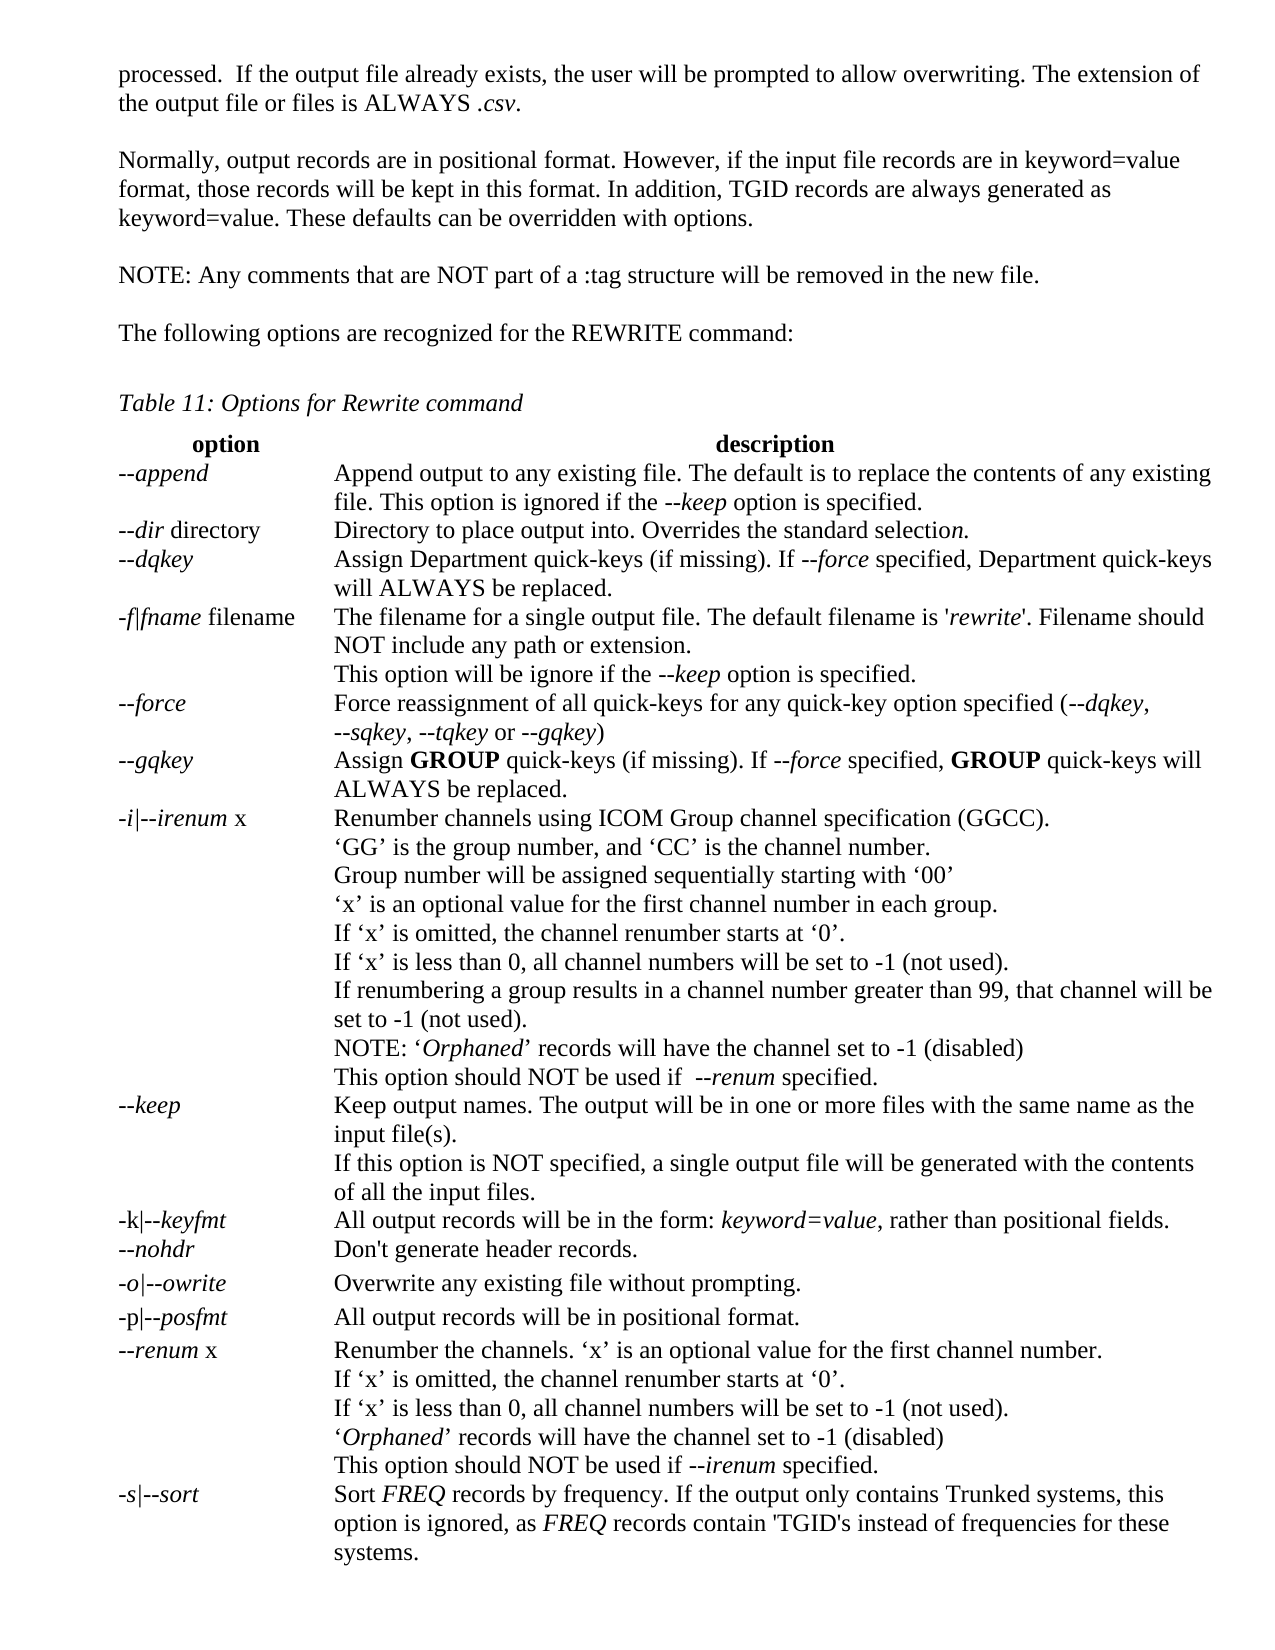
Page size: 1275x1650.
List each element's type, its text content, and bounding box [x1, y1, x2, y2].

table_cell Directory to place output into. Overrides the standard selection. [334, 515, 1217, 544]
table_cell --nohdr [118, 1234, 334, 1268]
table_cell Renumber channels using ICOM Group channel specification (GGCC). ‘GG’ is the group number, and ‘CC’ is the channel number. Group number will be assigned sequentially starting with ‘00’ ‘x’ is an optional value for the first channel number in each group. If ‘x’ is omitted, the channel renumber starts at ‘0’. If ‘x’ is less than 0, all channel numbers will be set to -1 (not used). If renumbering a group results in a channel number greater than 99, that channel will be set to -1 (not used). NOTE: ‘Orphaned’ records will have the channel set to -1 (disabled) This option should NOT be used if --renum specified. [334, 803, 1217, 1090]
table_cell Renumber the channels. ‘x’ is an optional value for the first channel number. If ‘x’ is omitted, the channel renumber starts at ‘0’. If ‘x’ is less than 0, all channel numbers will be set to -1 (not used). ‘Orphaned’ records will have the channel set to -1 (disabled) This option should NOT be used if --irenum specified. [334, 1335, 1217, 1479]
text The following options are recognized for the REWRITE command: [118, 318, 1216, 347]
table_cell -f|fname filename [118, 602, 334, 688]
table_cell Assign GROUP quick-keys (if missing). If --force specified, GROUP quick-keys will ALWAYS be replaced. [334, 745, 1217, 803]
text Normally, output records are in positional format. However, if the input file records are in keyword=value format, those records will be kept in this format. In addition, TGID records are always generated as keyword=value. These defaults can be overridden with options. [118, 145, 1216, 232]
table_cell --dir directory [118, 515, 334, 544]
table_cell Append output to any existing file. The default is to replace the contents of any existing file. This option is ignored if the --keep option is specified. [334, 458, 1217, 515]
table_cell Overwrite any existing file without prompting. [334, 1268, 1217, 1302]
table_header description [334, 429, 1217, 458]
table_cell Assign Department quick-keys (if missing). If --force specified, Department quick-keys will ALWAYS be replaced. [334, 544, 1217, 602]
table_cell Sort FREQ records by frequency. If the output only contains Trunked systems, this option is ignored, as FREQ records contain 'TGID's instead of frequencies for these systems. [334, 1479, 1217, 1565]
table_cell -o|--owrite [118, 1268, 334, 1302]
table_cell --gqkey [118, 745, 334, 803]
text Table 11: Options for Rewrite command [118, 388, 1216, 417]
table_cell The filename for a single output file. The default filename is 'rewrite'. Filename should NOT include any path or extension. This option will be ignore if the --keep option is specified. [334, 602, 1217, 688]
table_cell --keep [118, 1090, 334, 1205]
table_cell Don't generate header records. [334, 1234, 1217, 1268]
table_cell Keep output names. The output will be in one or more files with the same name as the input file(s). If this option is NOT specified, a single output file will be generated with the contents of all the input files. [334, 1090, 1217, 1205]
table_cell -p|--posfmt [118, 1302, 334, 1335]
table_cell --append [118, 458, 334, 515]
table_header option [118, 429, 334, 458]
table_cell -k|--keyfmt [118, 1205, 334, 1234]
table_cell --renum x [118, 1335, 334, 1479]
text NOTE: Any comments that are NOT part of a :tag structure will be removed in the new file. [118, 260, 1216, 289]
table_cell --dqkey [118, 544, 334, 602]
table_cell -s|--sort [118, 1479, 334, 1565]
table_cell -i|--irenum x [118, 803, 334, 1090]
text processed. If the output file already exists, the user will be prompted to allow overwriting. The extension of the output file or files is ALWAYS .csv. [118, 59, 1216, 117]
table_cell All output records will be in positional format. [334, 1302, 1217, 1335]
table_cell All output records will be in the form: keyword=value, rather than positional fields. [334, 1205, 1217, 1234]
table_cell Force reassignment of all quick-keys for any quick-key option specified (--dqkey, --sqkey, --tqkey or --gqkey) [334, 688, 1217, 745]
table_cell --force [118, 688, 334, 745]
